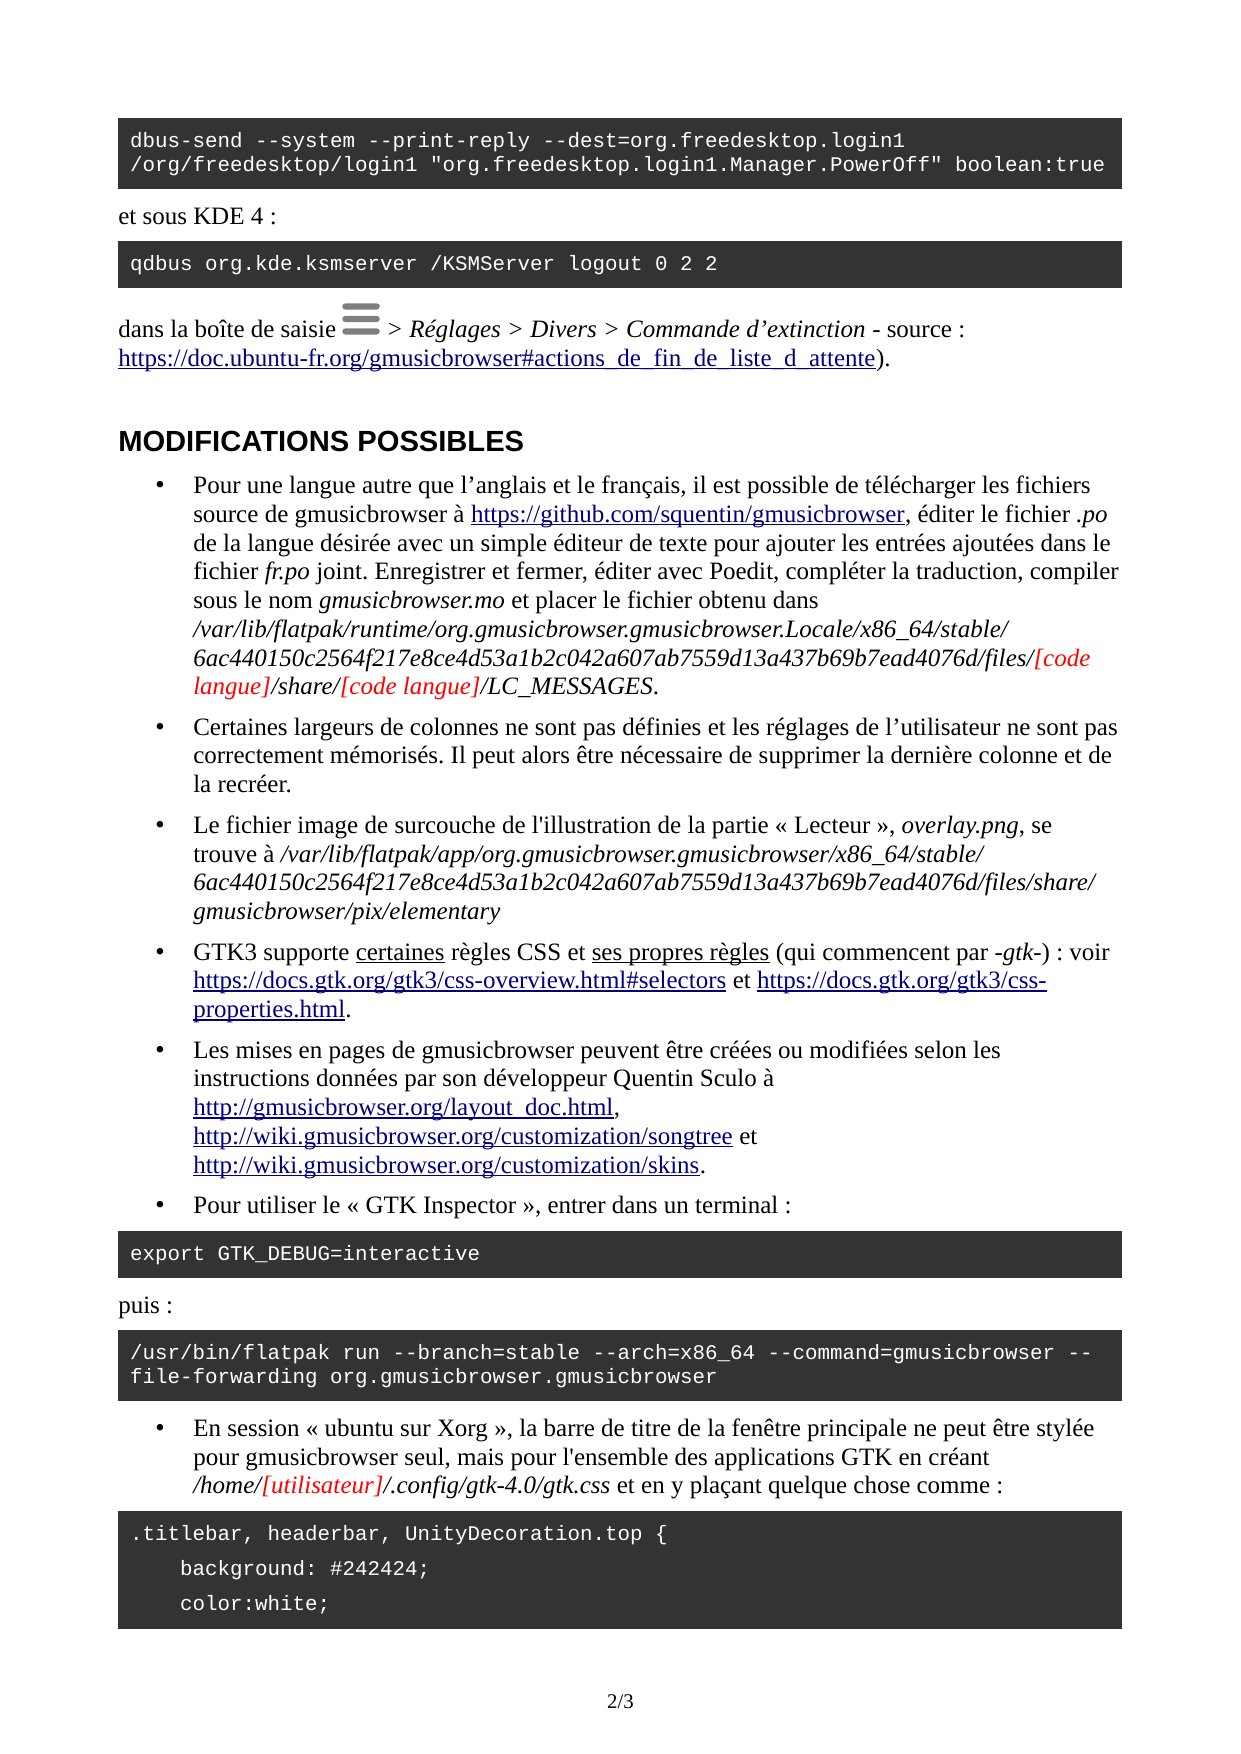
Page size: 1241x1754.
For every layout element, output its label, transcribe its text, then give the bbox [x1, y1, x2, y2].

subtitle Modifications possibles [118, 424, 1122, 458]
text dans la boîte de saisie > Réglages > Divers > Commande d’extinction - source : https://doc.ubuntu-fr.org/gmusicbrowser#actions_de_fin_de_liste_d_attente). [118, 300, 1122, 372]
text dbus-send --system --print-reply --dest=org.freedesktop.login1 /org/freedesktop/login1 "org.freedesktop.login1.Manager.PowerOff" boolean:true [118, 118, 1122, 189]
list Le fichier image de surcouche de l'illustration de la partie « Lecteur », overlay.png, se trouve à /var/lib/flatpak/app/org.gmusicbrowser.gmusicbrowser/x86_64/stable/6ac440150c2564f217e8ce4d53a1b2c042a607ab7559d13a437b69b7ead4076d/files/share/gmusicbrowser/pix/elementary [156, 810, 1122, 925]
list Pour utiliser le « GTK Inspector », entrer dans un terminal : [156, 1190, 1122, 1219]
list Certaines largeurs de colonnes ne sont pas définies et les réglages de l’utilisateur ne sont pas correctement mémorisés. Il peut alors être nécessaire de supprimer la dernière colonne et de la recréer. [156, 712, 1122, 798]
text .titlebar, headerbar, UnityDecoration.top { [118, 1511, 1122, 1546]
list GTK3 supporte certaines règles CSS et ses propres règles (qui commencent par -gtk-) : voir https://docs.gtk.org/gtk3/css-overview.html#selectors et https://docs.gtk.org/gtk3/css-properties.html. [156, 937, 1122, 1023]
text background: #242424; [118, 1546, 1122, 1582]
list Les mises en pages de gmusicbrowser peuvent être créées ou modifiées selon les instructions données par son développeur Quentin Sculo à http://gmusicbrowser.org/layout_doc.html, http://wiki.gmusicbrowser.org/customization/songtree et http://wiki.gmusicbrowser.org/customization/skins. [156, 1035, 1122, 1178]
text qdbus org.kde.ksmserver /KSMServer logout 0 2 2 [118, 241, 1122, 288]
list En session « ubuntu sur Xorg », la barre de titre de la fenêtre principale ne peut être stylée pour gmusicbrowser seul, mais pour l'ensemble des applications GTK en créant /home/[utilisateur]/.config/gtk-4.0/gtk.css et en y plaçant quelque chose comme : [156, 1413, 1122, 1499]
text et sous KDE 4 : [118, 201, 1122, 229]
text puis : [118, 1290, 1122, 1318]
list Pour une langue autre que l’anglais et le français, il est possible de télécharger les fichiers source de gmusicbrowser à https://github.com/squentin/gmusicbrowser, éditer le fichier .po de la langue désirée avec un simple éditeur de texte pour ajouter les entrées ajoutées dans le fichier fr.po joint. Enregistrer et fermer, éditer avec Poedit, compléter la traduction, compiler sous le nom gmusicbrowser.mo et placer le fichier obtenu dans /var/lib/flatpak/runtime/org.gmusicbrowser.gmusicbrowser.Locale/x86_64/stable/6ac440150c2564f217e8ce4d53a1b2c042a607ab7559d13a437b69b7ead4076d/files/[code langue]/share/[code langue]/LC_MESSAGES. [156, 470, 1122, 700]
text export GTK_DEBUG=interactive [118, 1231, 1122, 1278]
text /usr/bin/flatpak run --branch=stable --arch=x86_64 --command=gmusicbrowser --file-forwarding org.gmusicbrowser.gmusicbrowser [118, 1330, 1122, 1401]
text color:white; [118, 1582, 1122, 1629]
